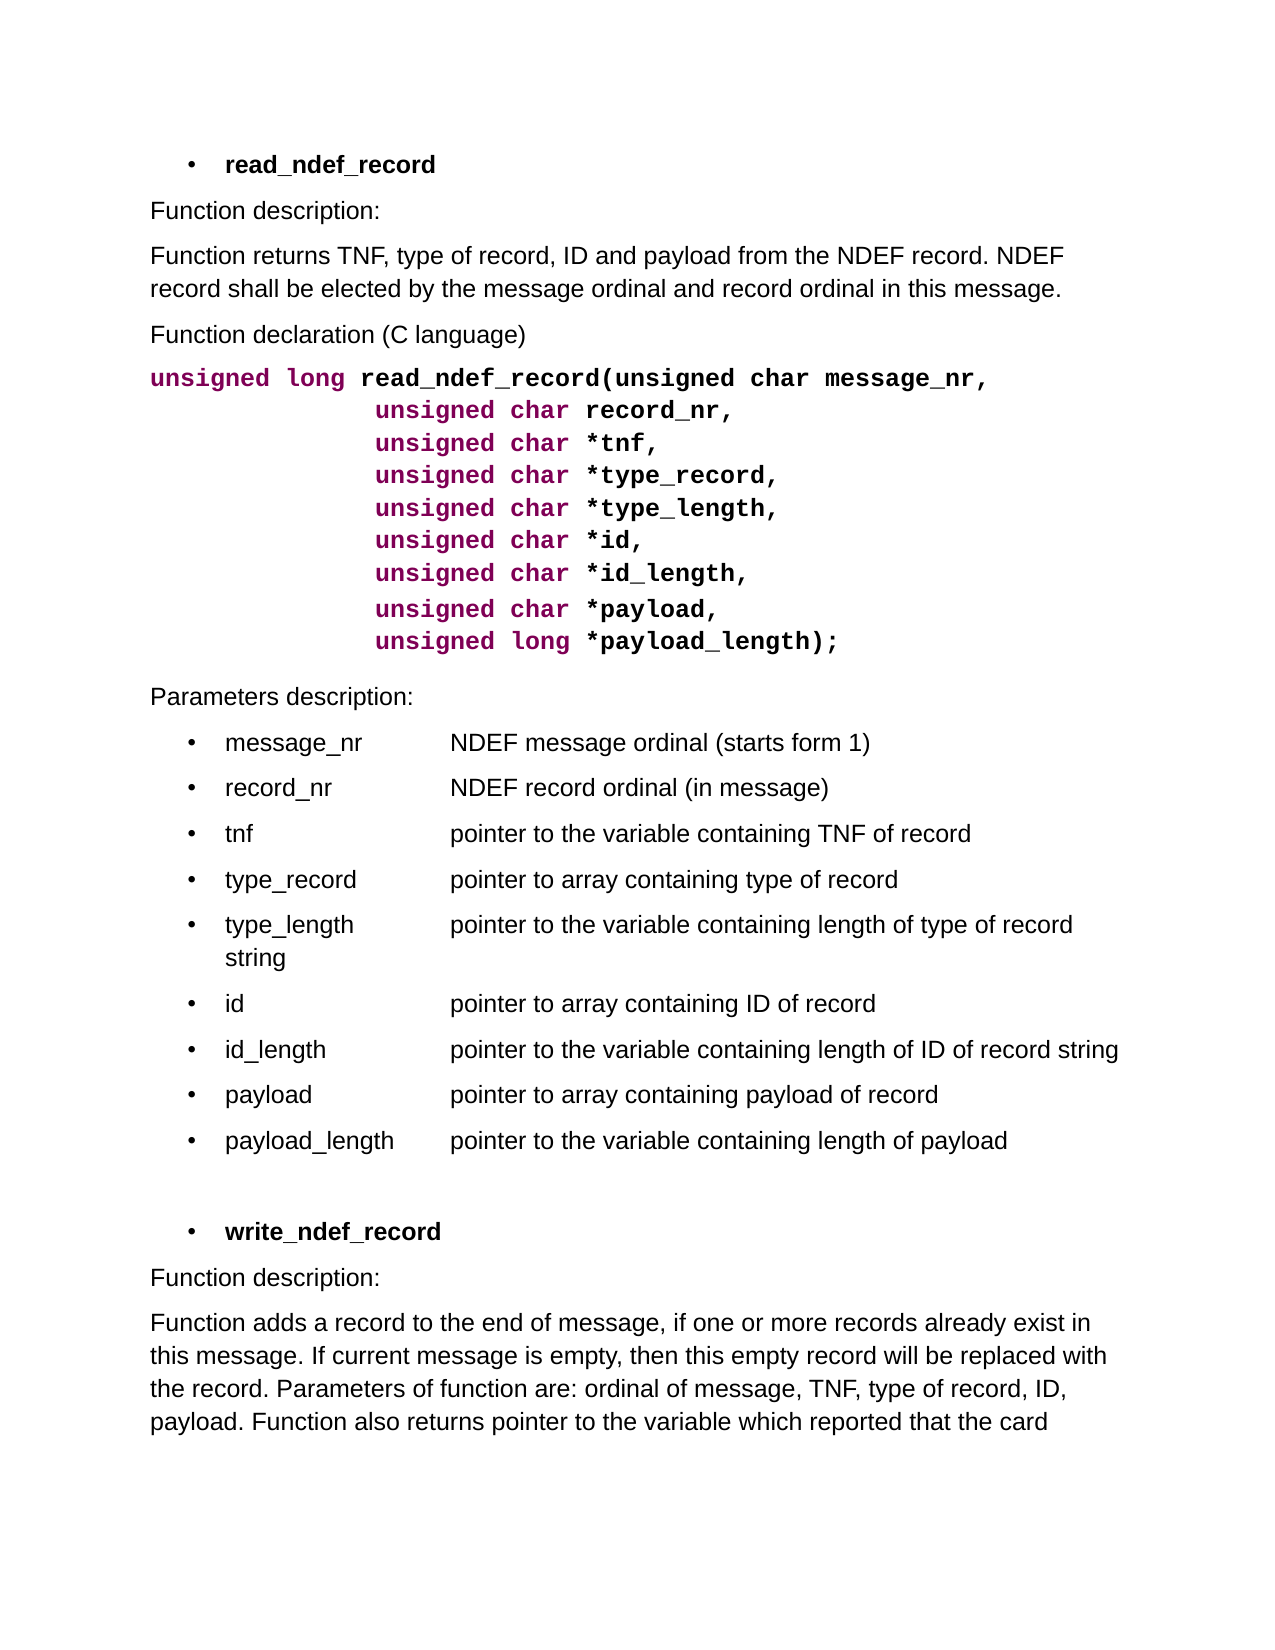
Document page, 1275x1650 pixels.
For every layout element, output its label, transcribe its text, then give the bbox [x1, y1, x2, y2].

text Function declaration (C language) [150, 320, 1125, 348]
text Function description: [150, 196, 1125, 224]
list type_length pointer to the variable containing length of type of record string [187, 910, 1125, 972]
list type_record pointer to array containing type of record [187, 865, 1125, 893]
list id pointer to array containing ID of record [187, 989, 1125, 1018]
list write_ndef_record [187, 1217, 1125, 1246]
list message_nr NDEF message ordinal (starts form 1) [187, 728, 1125, 757]
subtitle read_ndef_record [187, 150, 1125, 179]
text Function adds a record to the end of message, if one or more records already exist in this message. If current message is empty, then this empty record will be replaced with the record. Parameters of function are: ordinal of message, TNF, type of record, ID, payload. Function also returns pointer to the variable which reported that the card [150, 1308, 1125, 1436]
list tnf pointer to the variable containing TNF of record [187, 819, 1125, 848]
text unsigned long read_ndef_record(unsigned char message_nr, unsigned char record_nr, unsigned char *tnf, unsigned char *type_record, unsigned char *type_length, unsigned char *id, unsigned char *id_length, unsigned char *payload, unsigned long *payload_length); [150, 365, 1125, 657]
list payload pointer to array containing payload of record [187, 1080, 1125, 1109]
list payload_length pointer to the variable containing length of payload [187, 1126, 1125, 1155]
list id_length pointer to the variable containing length of ID of record string [187, 1034, 1125, 1063]
list record_nr NDEF record ordinal (in message) [187, 773, 1125, 802]
text Function description: [150, 1263, 1125, 1291]
text Function returns TNF, type of record, ID and payload from the NDEF record. NDEF record shall be elected by the message ordinal and record ordinal in this message. [150, 241, 1125, 303]
text Parameters description: [150, 682, 1125, 711]
